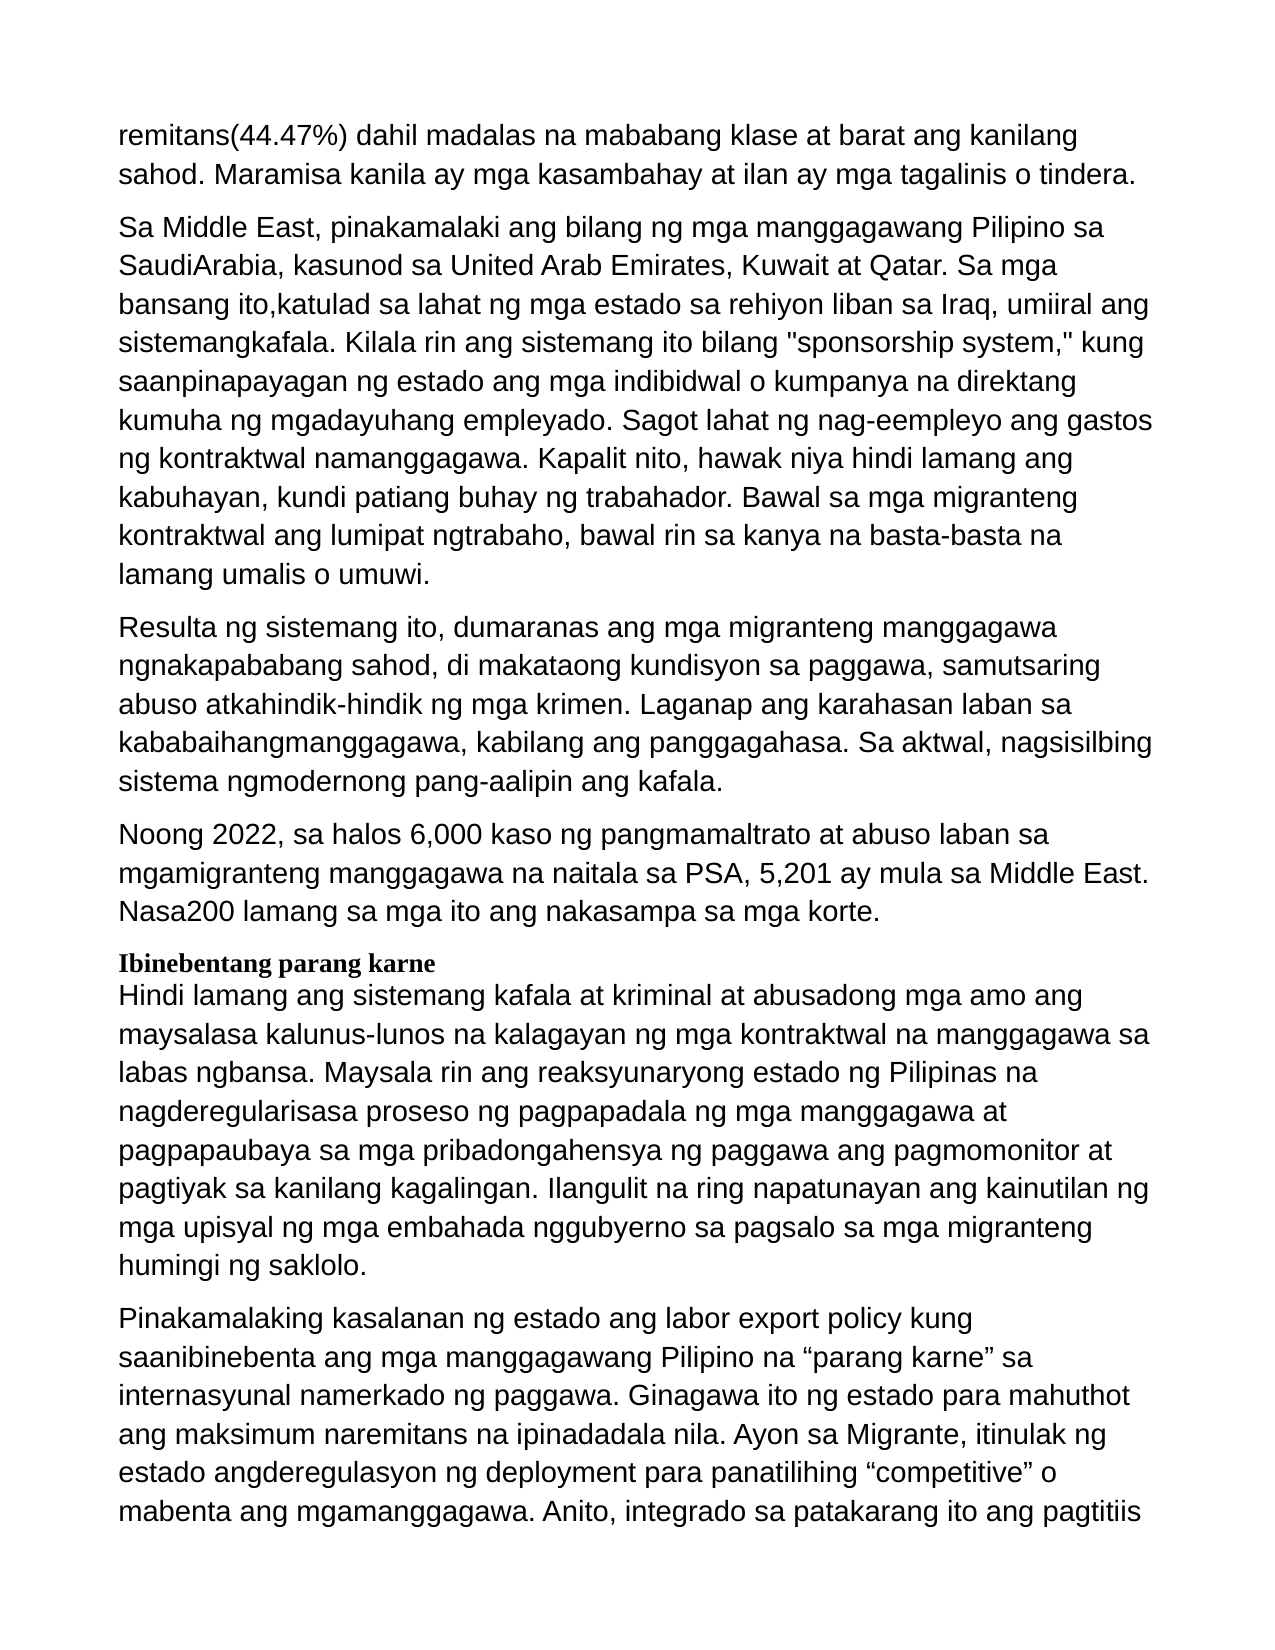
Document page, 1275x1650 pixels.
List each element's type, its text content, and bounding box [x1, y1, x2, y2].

text Resulta ng sistemang ito, dumaranas ang mga migranteng manggagawa ngnakapababang sahod, di makataong kundisyon sa paggawa, samutsaring abuso atkahindik-hindik ng mga krimen. Laganap ang karahasan laban sa kababaihangmanggagawa, kabilang ang panggagahasa. Sa aktwal, nagsisilbing sistema ngmodernong pang-aalipin ang kafala. [118, 610, 1157, 797]
subtitle Ibinebentang parang karne [118, 947, 1157, 978]
text remitans(44.47%) dahil madalas na mababang klase at barat ang kanilang sahod. Maramisa kanila ay mga kasambahay at ilan ay mga tagalinis o tindera. [118, 118, 1157, 190]
text Sa Middle East, pinakamalaki ang bilang ng mga manggagawang Pilipino sa SaudiArabia, kasunod sa United Arab Emirates, Kuwait at Qatar. Sa mga bansang ito,katulad sa lahat ng mga estado sa rehiyon liban sa Iraq, umiiral ang sistemangkafala. Kilala rin ang sistemang ito bilang "sponsorship system," kung saanpinapayagan ng estado ang mga indibidwal o kumpanya na direktang kumuha ng mgadayuhang empleyado. Sagot lahat ng nag-eempleyo ang gastos ng kontraktwal namanggagawa. Kapalit nito, hawak niya hindi lamang ang kabuhayan, kundi patiang buhay ng trabahador. Bawal sa mga migranteng kontraktwal ang lumipat ngtrabaho, bawal rin sa kanya na basta-basta na lamang umalis o umuwi. [118, 210, 1157, 590]
text Pinakamalaking kasalanan ng estado ang labor export policy kung saanibinebenta ang mga manggagawang Pilipino na “parang karne” sa internasyunal namerkado ng paggawa. Ginagawa ito ng estado para mahuthot ang maksimum naremitans na ipinadadala nila. Ayon sa Migrante, itinulak ng estado angderegulasyon ng deployment para panatilihing “competitive” o mabenta ang mgamanggagawa. Anito, integrado sa patakarang ito ang pagtitiis [118, 1301, 1157, 1528]
text Noong 2022, sa halos 6,000 kaso ng pangmamaltrato at abuso laban sa mgamigranteng manggagawa na naitala sa PSA, 5,201 ay mula sa Middle East. Nasa200 lamang sa mga ito ang nakasampa sa mga korte. [118, 817, 1157, 928]
text Hindi lamang ang sistemang kafala at kriminal at abusadong mga amo ang maysalasa kalunus-lunos na kalagayan ng mga kontraktwal na manggagawa sa labas ngbansa. Maysala rin ang reaksyunaryong estado ng Pilipinas na nagderegularisasa proseso ng pagpapadala ng mga manggagawa at pagpapaubaya sa mga pribadongahensya ng paggawa ang pagmomonitor at pagtiyak sa kanilang kagalingan. Ilangulit na ring napatunayan ang kainutilan ng mga upisyal ng mga embahada nggubyerno sa pagsalo sa mga migranteng humingi ng saklolo. [118, 978, 1157, 1282]
